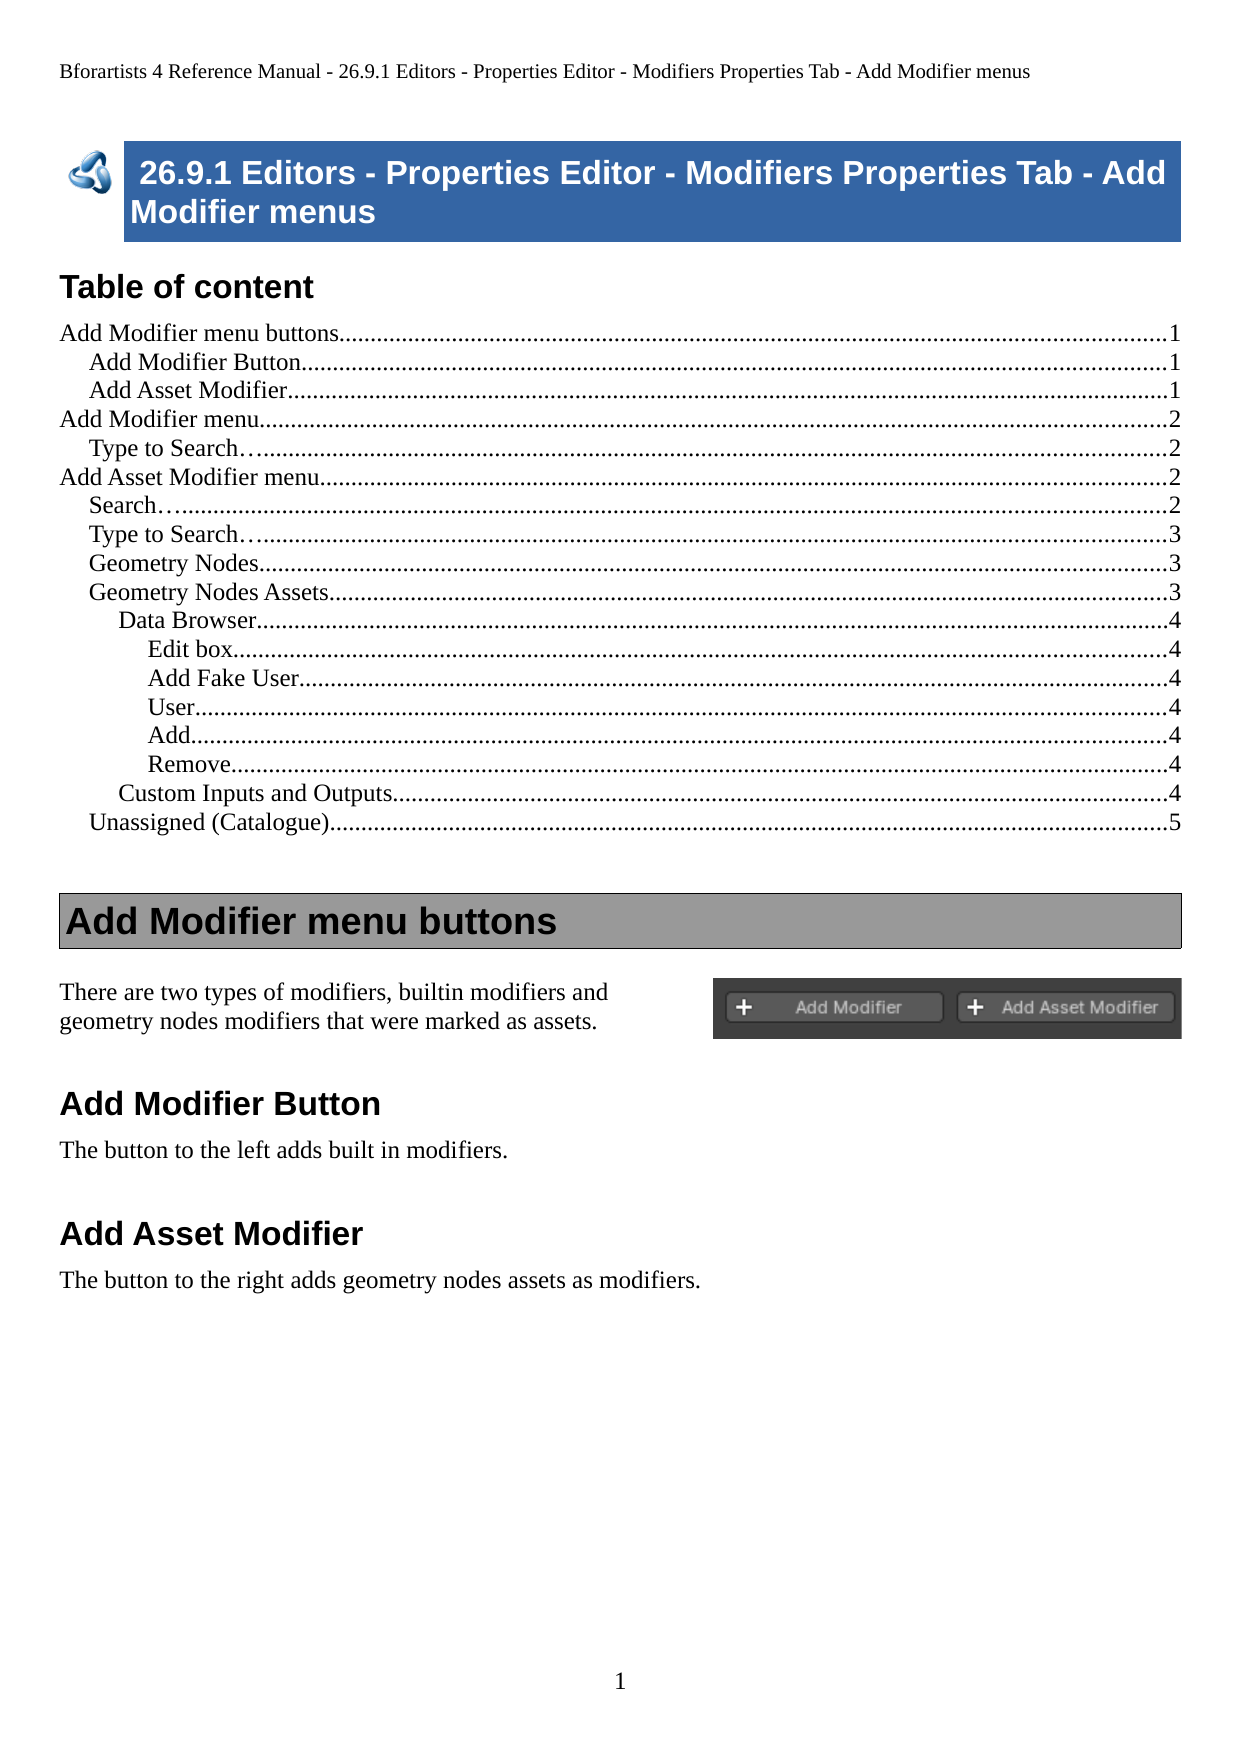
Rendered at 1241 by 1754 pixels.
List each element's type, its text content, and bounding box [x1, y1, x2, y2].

text Geometry Nodes Assets 3 [88, 577, 1181, 605]
text Add Modifier menu buttons 1 [59, 318, 1181, 347]
picture [65, 147, 114, 197]
text Add Fake User 4 [147, 663, 1181, 692]
table_header Add Modifier menu buttons [60, 894, 1181, 948]
text Type to Search… 3 [88, 519, 1181, 548]
text Add Asset Modifier menu 2 [59, 462, 1181, 490]
text There are two types of modifiers, builtin modifiers and geometry nodes modifiers that were marked as assets. [59, 977, 1181, 1034]
text Search… 2 [88, 490, 1181, 519]
text User 4 [147, 692, 1181, 720]
text Custom Inputs and Outputs 4 [118, 778, 1181, 807]
text Add Modifier Button 1 [88, 347, 1181, 375]
table_header [59, 141, 124, 242]
text Type to Search… 2 [88, 433, 1181, 462]
text Edit box 4 [147, 634, 1181, 663]
text The button to the left adds built in modifiers. [59, 1135, 1181, 1164]
text The button to the right adds geometry nodes assets as modifiers. [59, 1265, 1181, 1293]
picture [713, 978, 1182, 1039]
text Add Asset Modifier 1 [88, 375, 1181, 404]
text Remove 4 [147, 749, 1181, 778]
subtitle Add Modifier Button [59, 1084, 1181, 1123]
text Add Modifier menu 2 [59, 404, 1181, 433]
text Unassigned (Catalogue) 5 [88, 807, 1181, 835]
text Add 4 [147, 720, 1181, 749]
table_header 26.9.1 Editors - Properties Editor - Modifiers Properties Tab - Add Modifier menus [124, 141, 1181, 242]
text Data Browser 4 [118, 605, 1181, 634]
subtitle Table of content [59, 267, 1181, 305]
text Geometry Nodes 3 [88, 548, 1181, 577]
subtitle Add Asset Modifier [59, 1213, 1181, 1252]
